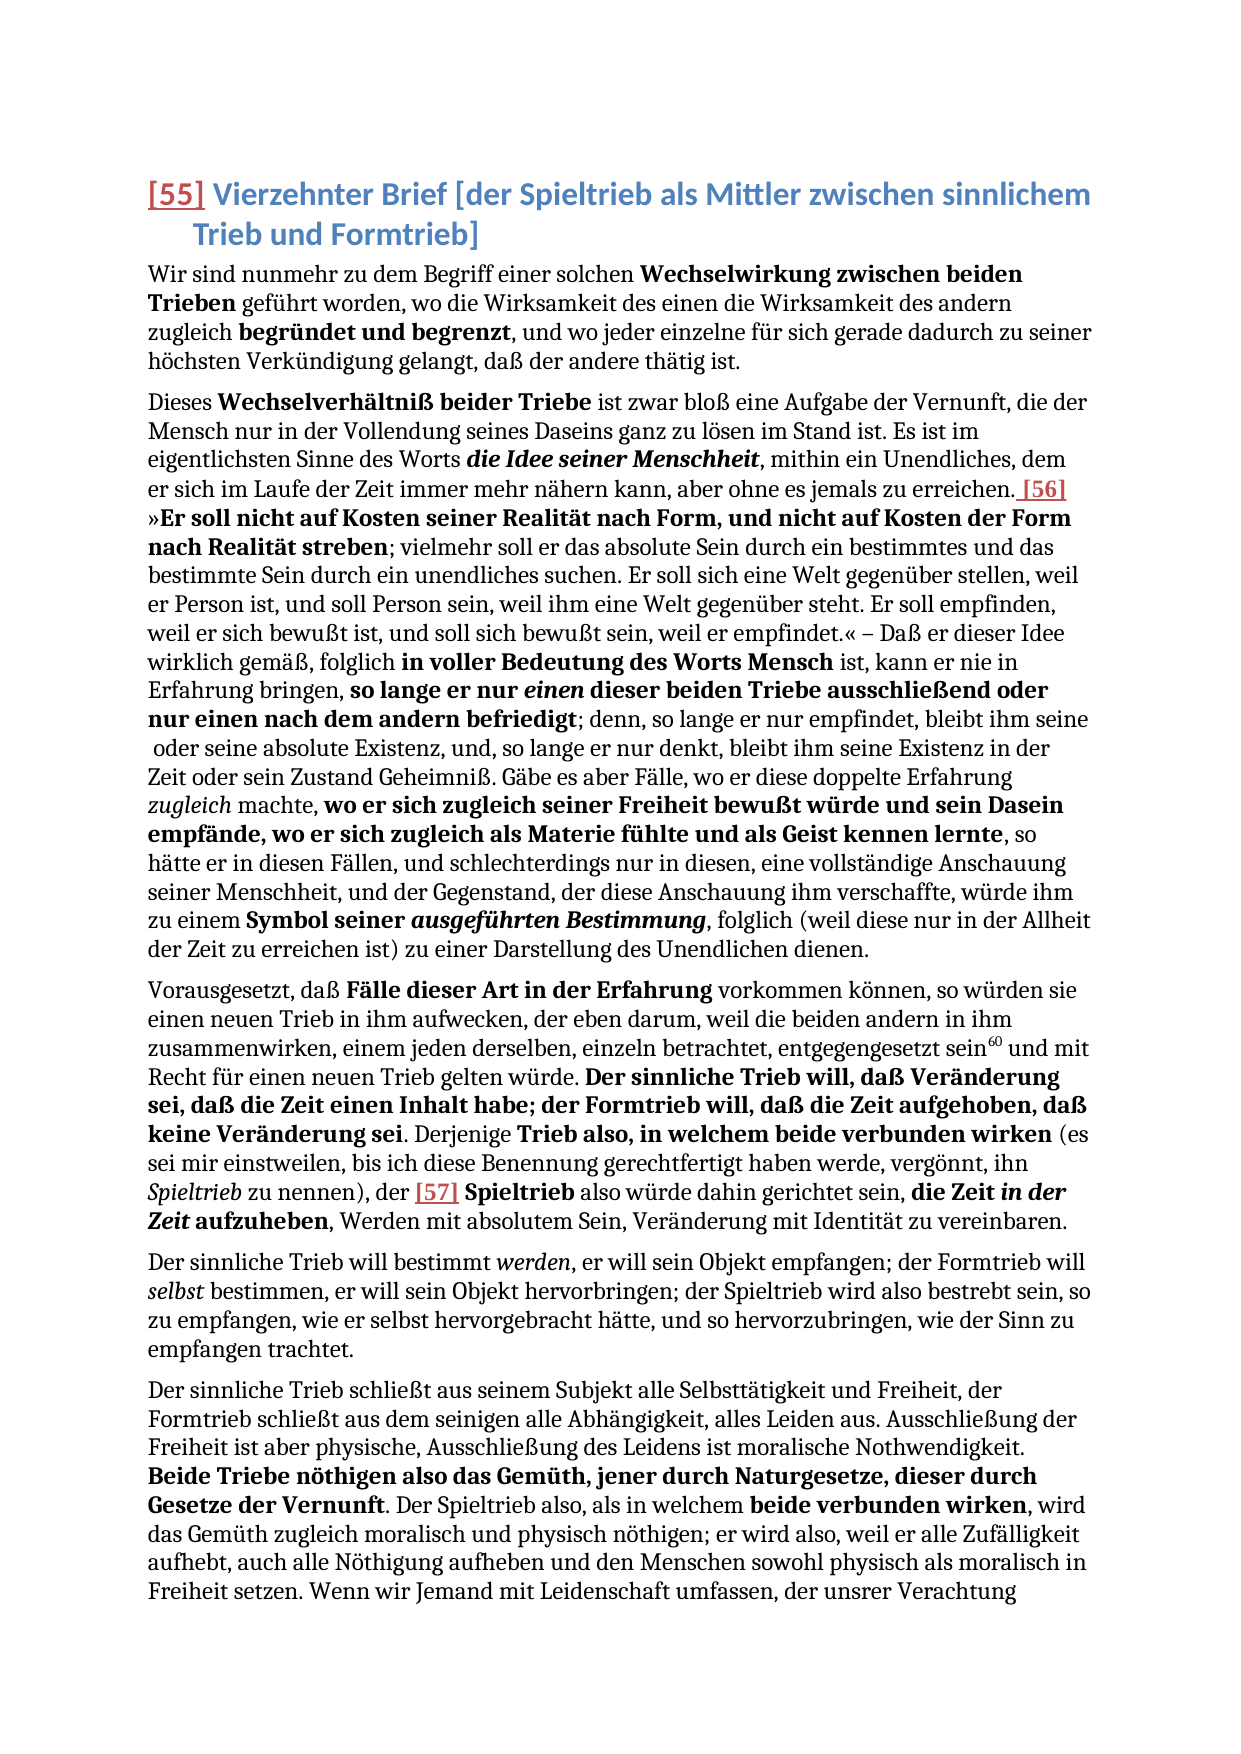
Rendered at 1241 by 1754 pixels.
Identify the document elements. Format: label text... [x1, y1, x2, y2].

text Der sinnliche Trieb will bestimmt werden, er will sein Objekt empfangen; der Formtrieb will selbst bestimmen, er will sein Objekt hervorbringen; der Spieltrieb wird also bestrebt sein, so zu empfangen, wie er selbst hervorgebracht hätte, und so hervorzubringen, wie der Sinn zu empfangen trachtet. [148, 1248, 1092, 1363]
text Dieses Wechselverhältniß beider Triebe ist zwar bloß eine Aufgabe der Vernunft, die der Mensch nur in der Vollendung seines Daseins ganz zu lösen im Stand ist. Es ist im eigentlichsten Sinne des Worts die Idee seiner Menschheit, mithin ein Unendliches, dem er sich im Laufe der Zeit immer mehr nähern kann, aber ohne es jemals zu erreichen. [56] »Er soll nicht auf Kosten seiner Realität nach Form, und nicht auf Kosten der Form nach Realität streben; vielmehr soll er das absolute Sein durch ein bestimmtes und das bestimmte Sein durch ein unendliches suchen. Er soll sich eine Welt gegenüber stellen, weil er Person ist, und soll Person sein, weil ihm eine Welt gegenüber steht. Er soll empfinden, weil er sich bewußt ist, und soll sich bewußt sein, weil er empfindet.« – Daß er dieser Idee wirklich gemäß, folglich in voller Bedeutung des Worts Mensch ist, kann er nie in Erfahrung bringen, so lange er nur einen dieser beiden Triebe ausschließend oder nur einen nach dem andern befriedigt; denn, so lange er nur empfindet, bleibt ihm seine oder seine absolute Existenz, und, so lange er nur denkt, bleibt ihm seine Existenz in der Zeit oder sein Zustand Geheimniß. Gäbe es aber Fälle, wo er diese doppelte Erfahrung zugleich machte, wo er sich zugleich seiner Freiheit bewußt würde und sein Dasein empfände, wo er sich zugleich als Materie fühlte und als Geist kennen lernte, so hätte er in diesen Fällen, und schlechterdings nur in diesen, eine vollständige Anschauung seiner Menschheit, und der Gegenstand, der diese Anschauung ihm verschaffte, würde ihm zu einem Symbol seiner ausgeführten Bestimmung, folglich (weil diese nur in der Allheit der Zeit zu erreichen ist) zu einer Darstellung des Unendlichen dienen. [148, 388, 1092, 964]
subtitle [55] Vierzehnter Brief [der Spieltrieb als Mittler zwischen sinnlichem Trieb und Formtrieb] [148, 173, 1092, 254]
text Wir sind nunmehr zu dem Begriff einer solchen Wechselwirkung zwischen beiden Trieben geführt worden, wo die Wirksamkeit des einen die Wirksamkeit des andern zugleich begründet und begrenzt, und wo jeder einzelne für sich gerade dadurch zu seiner höchsten Verkündigung gelangt, daß der andere thätig ist. [148, 260, 1092, 375]
text Der sinnliche Trieb schließt aus seinem Subjekt alle Selbsttätigkeit und Freiheit, der Formtrieb schließt aus dem seinigen alle Abhängigkeit, alles Leiden aus. Ausschließung der Freiheit ist aber physische, Ausschließung des Leidens ist moralische Nothwendigkeit. Beide Triebe nöthigen also das Gemüth, jener durch Naturgesetze, dieser durch Gesetze der Vernunft. Der Spieltrieb also, als in welchem beide verbunden wirken, wird das Gemüth zugleich moralisch und physisch nöthigen; er wird also, weil er alle Zufälligkeit aufhebt, auch alle Nöthigung aufheben und den Menschen sowohl physisch als moralisch in Freiheit setzen. Wenn wir Jemand mit Leidenschaft umfassen, der unsrer Verachtung [148, 1376, 1092, 1606]
text Vorausgesetzt, daß Fälle dieser Art in der Erfahrung vorkommen können, so würden sie einen neuen Trieb in ihm aufwecken, der eben darum, weil die beiden andern in ihm zusammenwirken, einem jeden derselben, einzeln betrachtet, entgegengesetzt sein und mit Recht für einen neuen Trieb gelten würde. Der sinnliche Trieb will, daß Veränderung sei, daß die Zeit einen Inhalt habe; der Formtrieb will, daß die Zeit aufgehoben, daß keine Veränderung sei. Derjenige Trieb also, in welchem beide verbunden wirken (es sei mir einstweilen, bis ich diese Benennung gerechtfertigt haben werde, vergönnt, ihn Spieltrieb zu nennen), der [57] Spieltrieb also würde dahin gerichtet sein, die Zeit in der Zeit aufzuheben, Werden mit absolutem Sein, Veränderung mit Identität zu vereinbaren. [148, 976, 1092, 1236]
